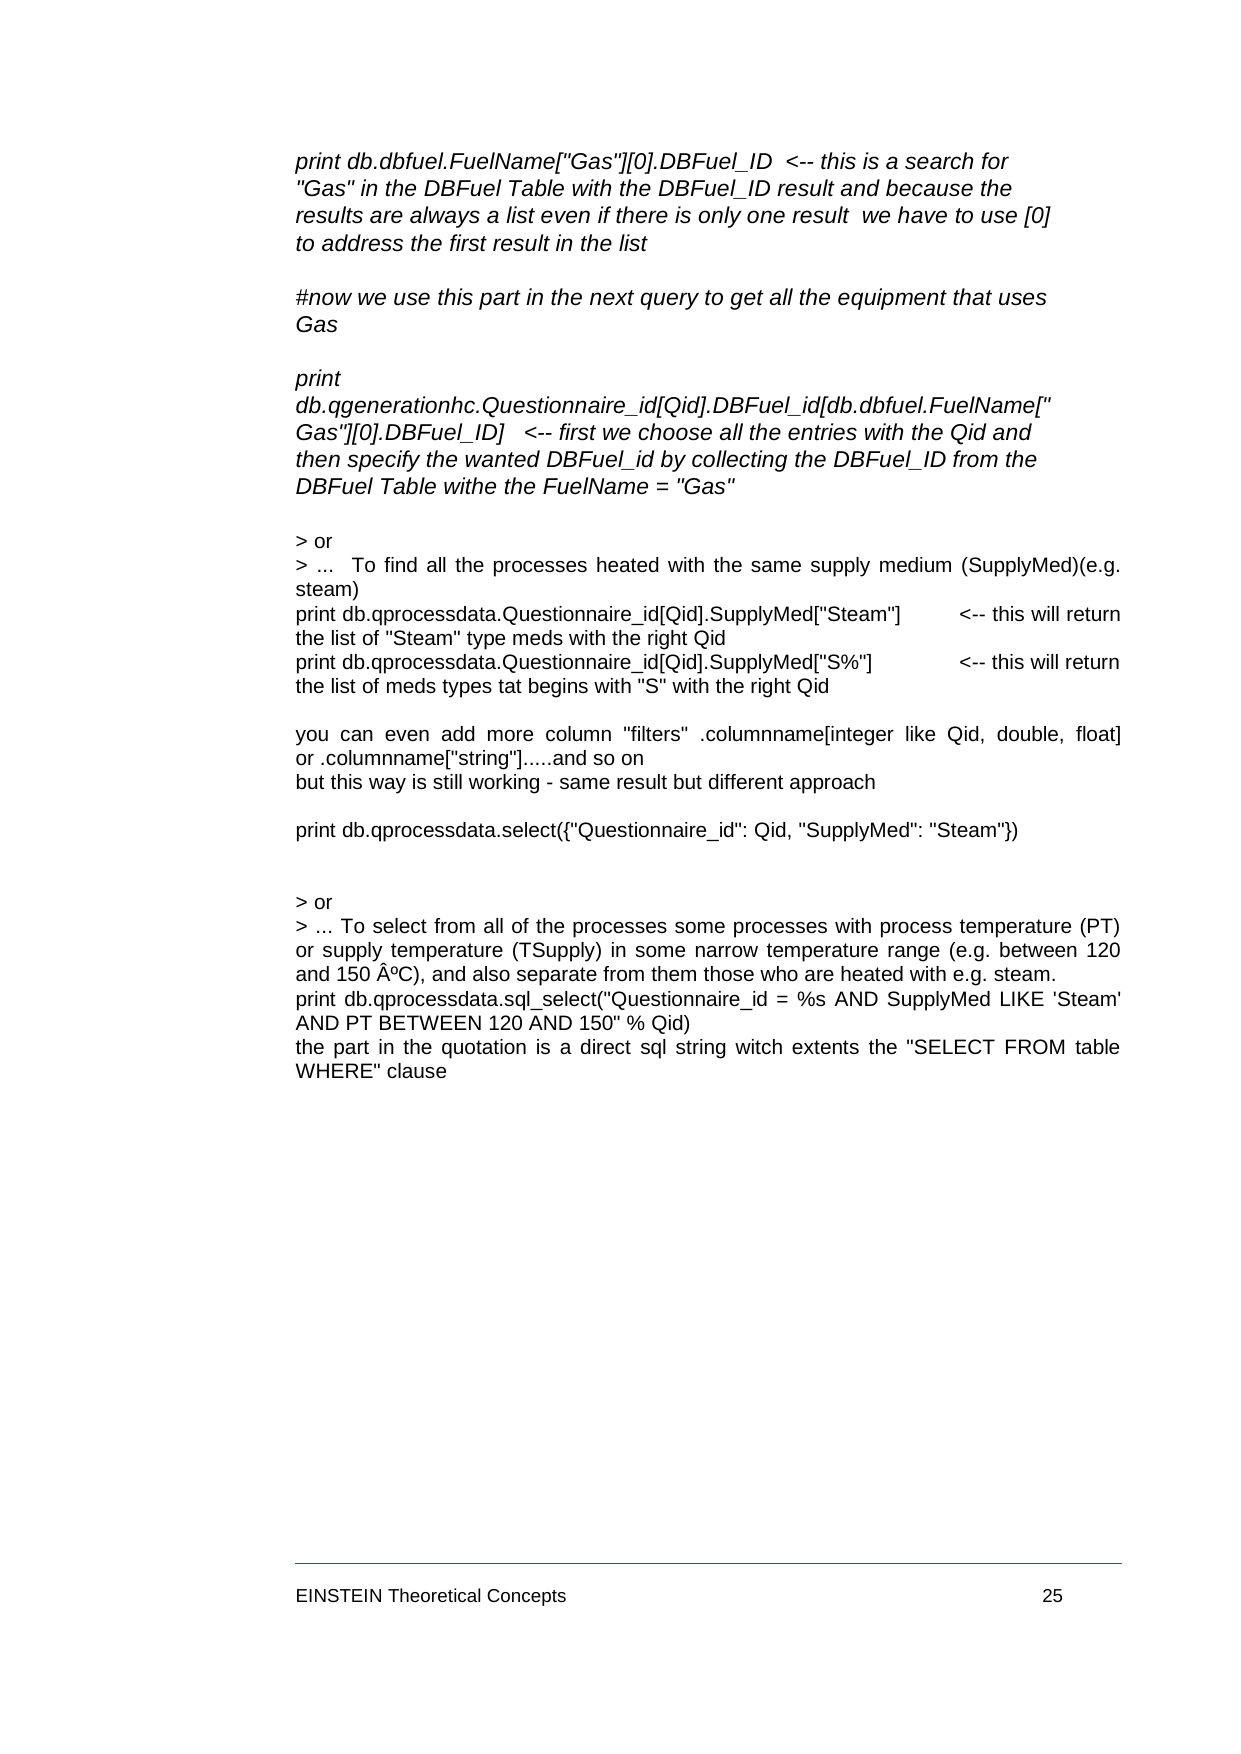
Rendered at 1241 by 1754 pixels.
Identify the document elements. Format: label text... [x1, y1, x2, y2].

text print db.qprocessdata.Questionnaire_id[Qid].SupplyMed["Steam"] <-- this will return the list of "Steam" type meds with the right Qid [295, 601, 1122, 649]
text the part in the quotation is a direct sql string witch extents the "SELECT FROM table WHERE" clause [295, 1034, 1122, 1083]
text print db.qprocessdata.sql_select("Questionnaire_id = %s AND SupplyMed LIKE 'Steam' AND PT BETWEEN 120 AND 150" % Qid) [295, 986, 1122, 1034]
text print db.dbfuel.FuelName["Gas"][0].DBFuel_ID <-- this is a search for "Gas" in the DBFuel Table with the DBFuel_ID result and because the results are always a list even if there is only one result we have to use [0] to address the first result in the list #now we use this part in the next query to get all the equipment that uses Gas print db.qgenerationhc.Questionnaire_id[Qid].DBFuel_id[db.dbfuel.FuelName["Gas"][0].DBFuel_ID] <-- first we choose all the entries with the Qid and then specify the wanted DBFuel_id by collecting the DBFuel_ID from the DBFuel Table withe the FuelName = "Gas" [295, 148, 1063, 500]
text > ... To select from all of the processes some processes with process temperature (PT) or supply temperature (TSupply) in some narrow temperature range (e.g. between 120 and 150 ÂºC), and also separate from them those who are heated with e.g. steam. [295, 914, 1122, 986]
text > or [295, 890, 1122, 914]
text you can even add more column "filters" .columnname[integer like Qid, double, float] or .columnname["string"].....and so on [295, 722, 1122, 770]
text > ... To find all the processes heated with the same supply medium (SupplyMed)(e.g. steam) [295, 553, 1122, 601]
text print db.qprocessdata.Questionnaire_id[Qid].SupplyMed["S%"] <-- this will return the list of meds types tat begins with "S" with the right Qid [295, 649, 1122, 698]
text print db.qprocessdata.select({"Questionnaire_id": Qid, "SupplyMed": "Steam"}) [295, 818, 1122, 842]
text but this way is still working - same result but different approach [295, 770, 1122, 794]
text > or [295, 529, 1122, 553]
